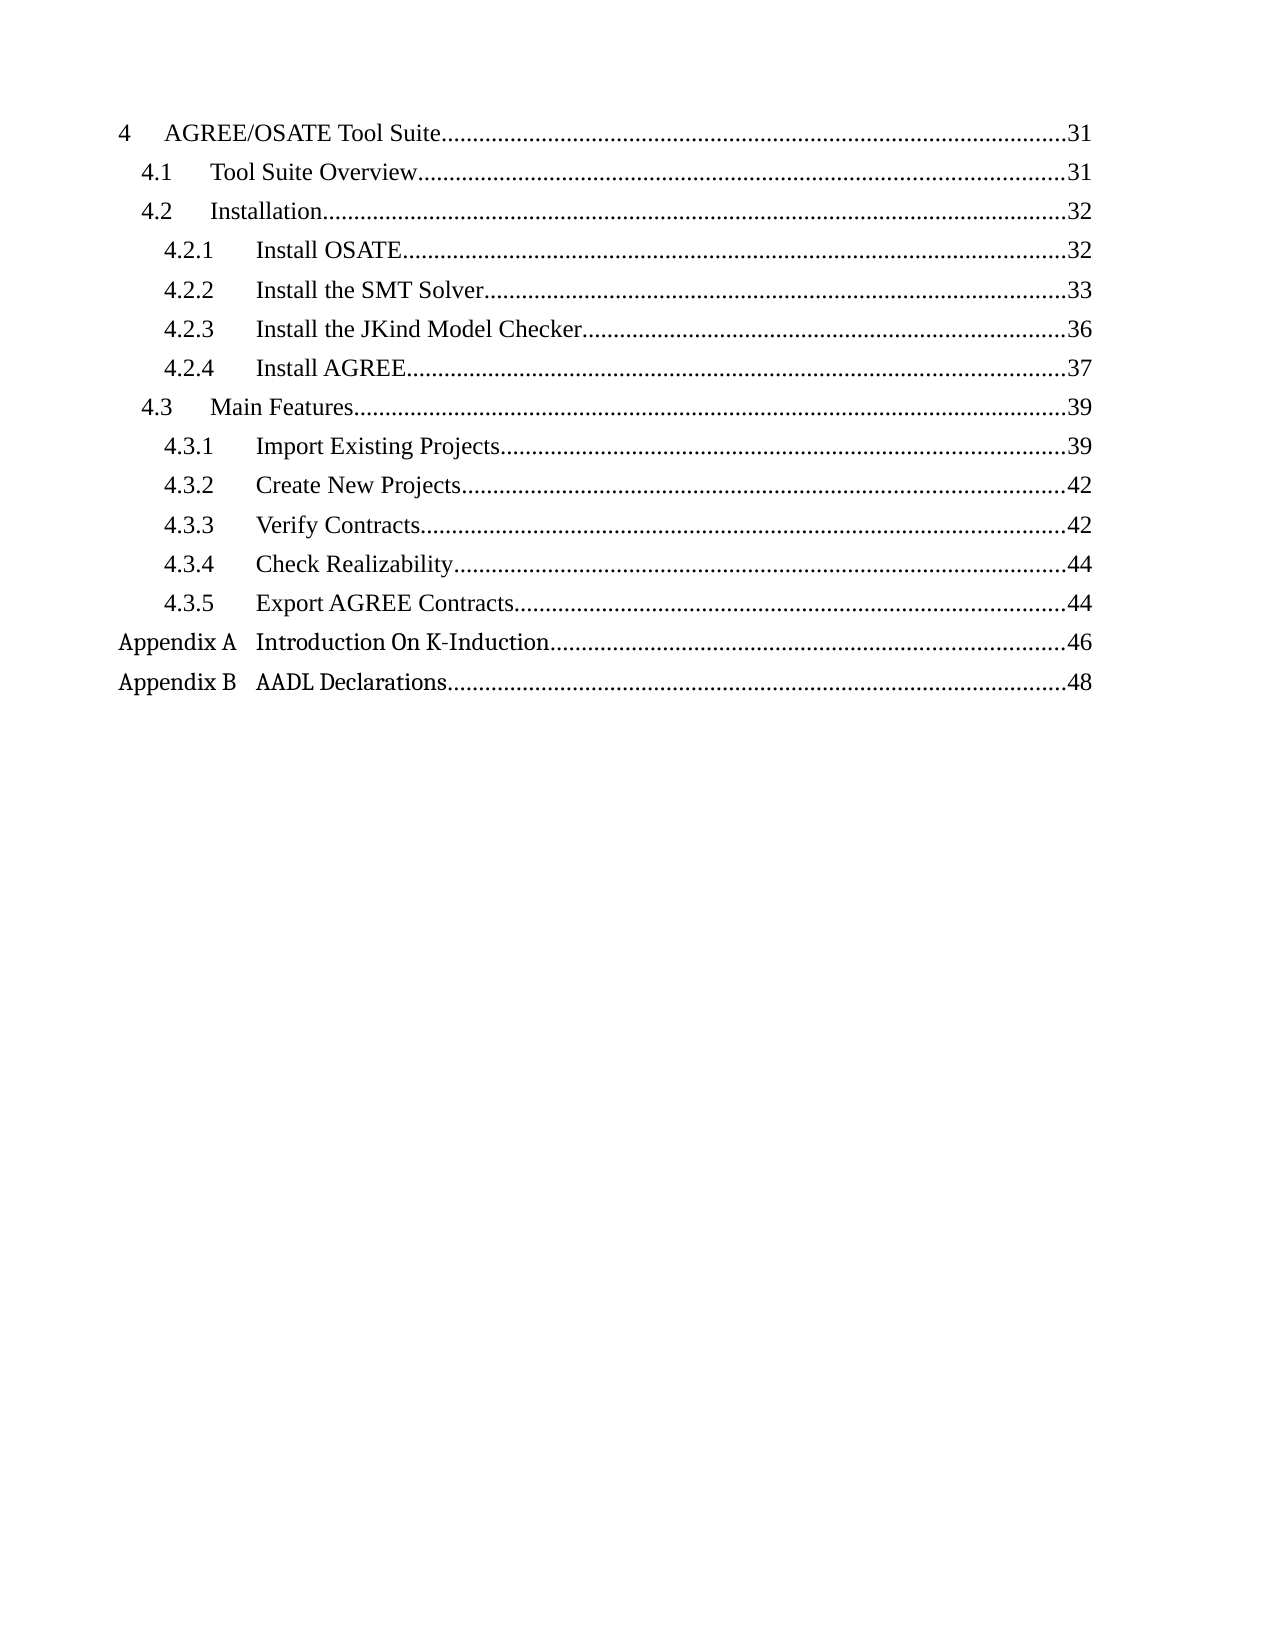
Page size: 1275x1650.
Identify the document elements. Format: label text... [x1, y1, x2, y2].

text 4.3.5 Export AGREE Contracts 44 [164, 588, 1157, 617]
text 4.3 Main Features 39 [141, 392, 1157, 421]
text 4.2 Installation 32 [141, 196, 1157, 225]
text Appendix A Introduction On K-Induction 46 [118, 627, 1157, 657]
text Appendix B AADL Declarations 48 [118, 667, 1157, 697]
text 4 AGREE/OSATE Tool Suite 31 [118, 118, 1157, 147]
text 4.1 Tool Suite Overview 31 [141, 157, 1157, 186]
text 4.2.4 Install AGREE 37 [164, 353, 1157, 382]
text 4.3.2 Create New Projects 42 [164, 471, 1157, 499]
text 4.2.3 Install the JKind Model Checker 36 [164, 314, 1157, 343]
text 4.2.1 Install OSATE 32 [164, 236, 1157, 264]
text 4.2.2 Install the SMT Solver 33 [164, 275, 1157, 303]
text 4.3.3 Verify Contracts 42 [164, 510, 1157, 538]
text 4.3.4 Check Realizability 44 [164, 549, 1157, 578]
text 4.3.1 Import Existing Projects 39 [164, 431, 1157, 460]
